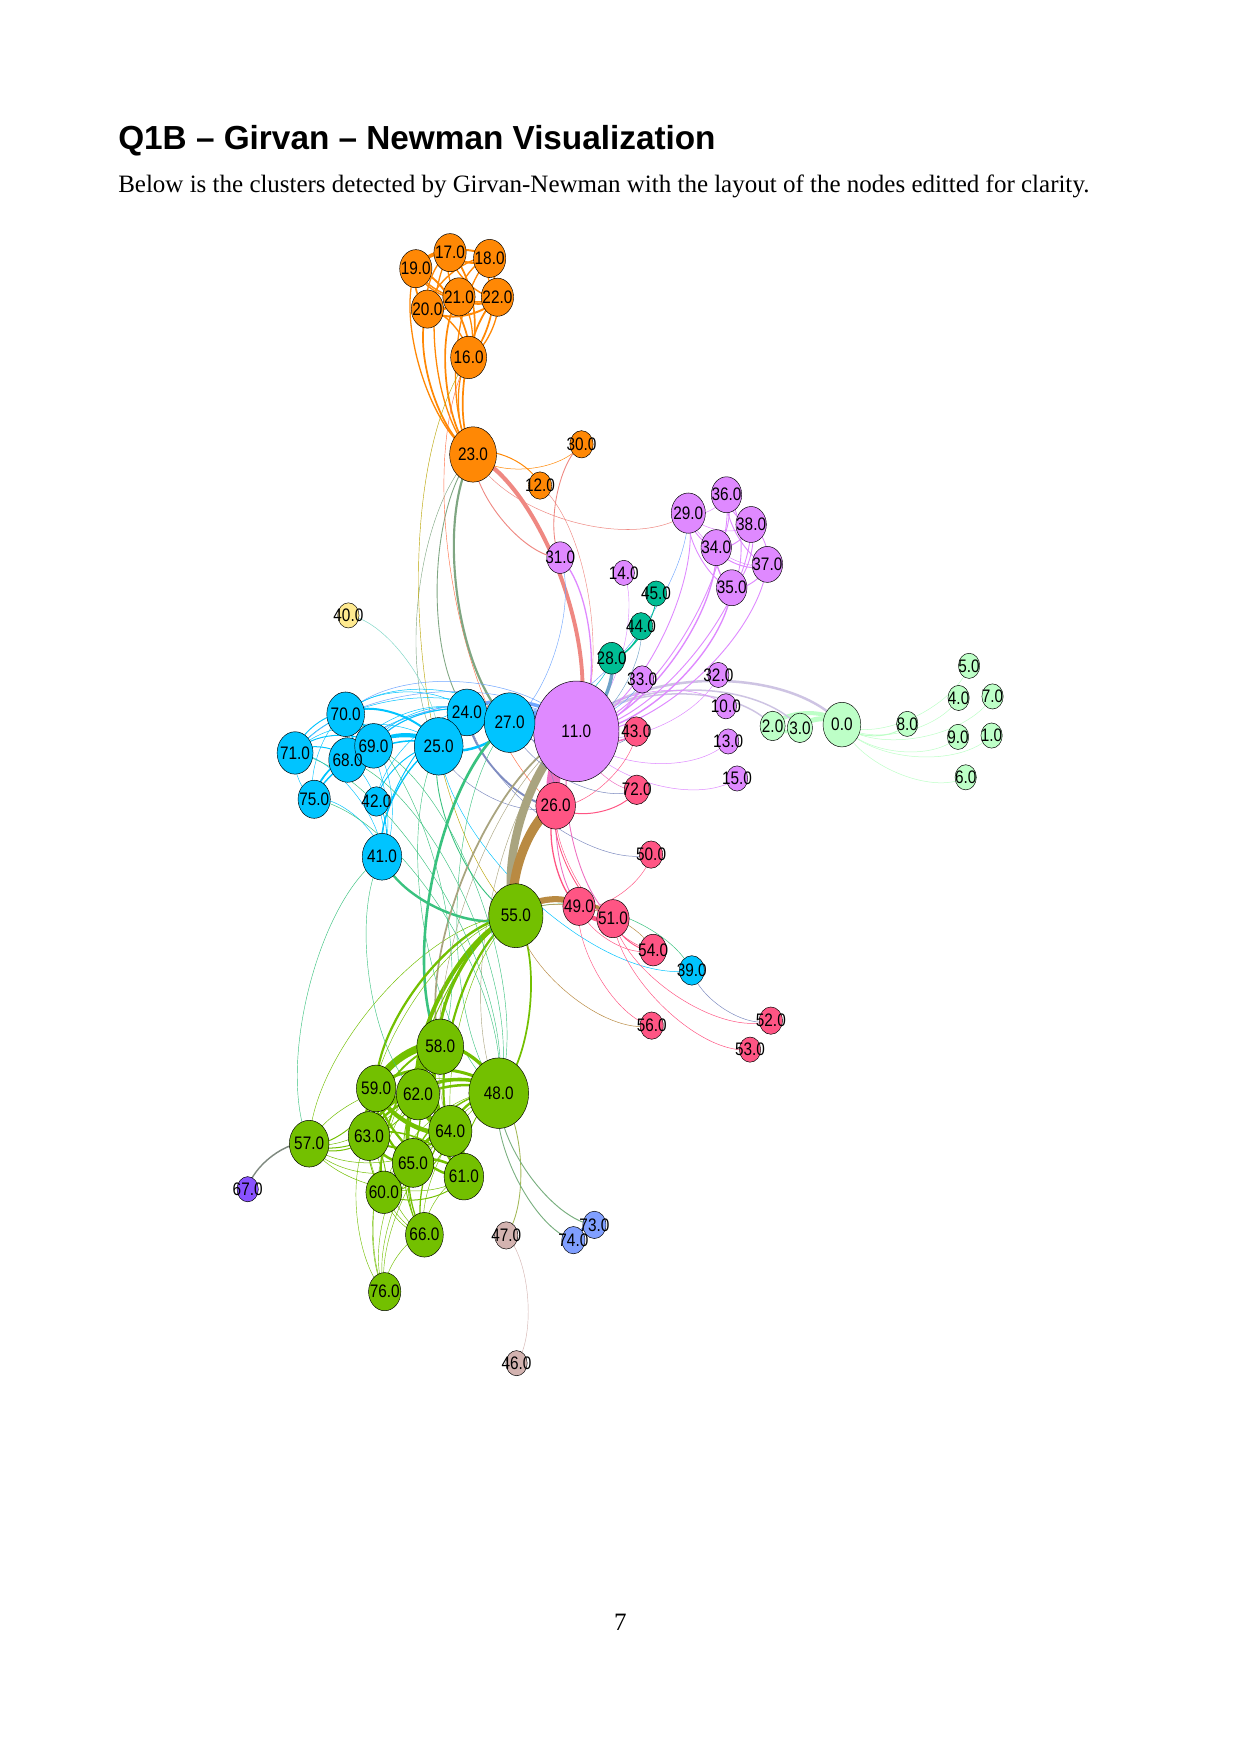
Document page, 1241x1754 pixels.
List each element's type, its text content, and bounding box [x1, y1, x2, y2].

subtitle Q1B – Girvan – Newman Visualization [118, 118, 1122, 157]
picture [365, 693, 450, 707]
picture [486, 848, 499, 866]
picture [361, 822, 373, 835]
picture [312, 738, 326, 780]
picture [304, 726, 314, 735]
picture [467, 822, 479, 839]
picture [403, 706, 447, 717]
picture [363, 774, 371, 787]
picture [397, 726, 417, 732]
text Below is the clusters detected by Girvan-Newman with the layout of the nodes editted for clarity. [118, 169, 1122, 198]
table_cell MmeMagloire [588, 923, 756, 1050]
picture [373, 688, 447, 698]
picture [367, 813, 378, 832]
picture [296, 775, 302, 786]
picture [331, 801, 356, 816]
picture [583, 937, 627, 962]
picture [642, 965, 679, 972]
table_cell MmeMagloire [555, 830, 582, 887]
picture [457, 802, 467, 820]
picture [382, 716, 403, 729]
picture [388, 777, 392, 796]
picture [385, 817, 389, 829]
picture [378, 763, 392, 787]
picture [310, 729, 331, 740]
picture [628, 960, 639, 966]
picture [308, 723, 328, 738]
picture [345, 783, 362, 803]
picture [500, 866, 506, 874]
picture [395, 742, 410, 759]
picture [543, 908, 581, 938]
picture [445, 775, 455, 798]
